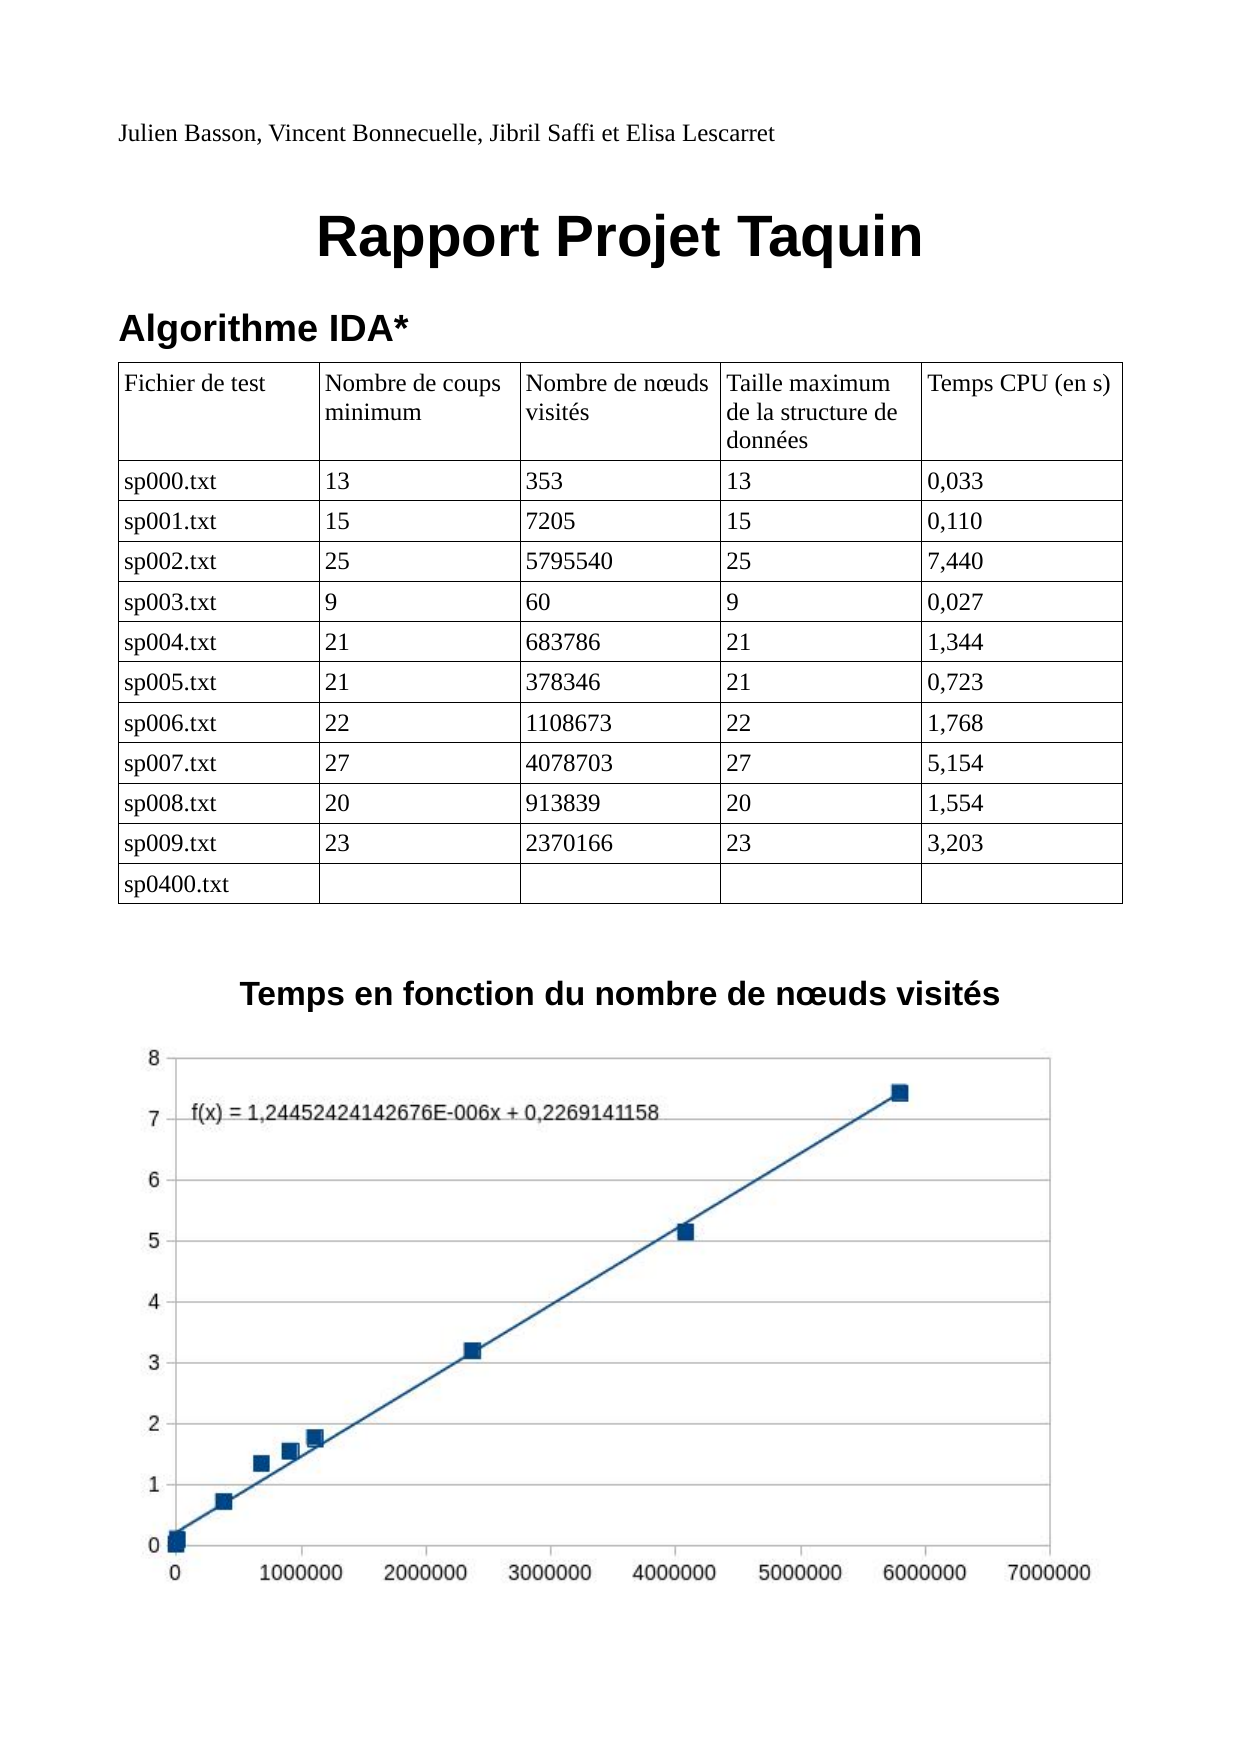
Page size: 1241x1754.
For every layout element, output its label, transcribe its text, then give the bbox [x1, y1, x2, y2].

title Rapport Projet Taquin [118, 201, 1122, 268]
table_cell 13 [721, 461, 921, 500]
table_header Temps CPU (en s) [922, 363, 1122, 460]
table_cell 5795540 [521, 542, 720, 581]
table_header Nombre de nœuds visités [521, 363, 720, 460]
table_cell sp005.txt [119, 662, 319, 702]
table_cell 0,027 [922, 582, 1122, 621]
table_cell 27 [721, 743, 921, 782]
table_cell sp000.txt [119, 461, 319, 500]
table_cell 683786 [521, 622, 720, 661]
table_cell 1,768 [922, 703, 1122, 742]
table_cell 22 [320, 703, 520, 742]
subtitle Algorithme IDA* [118, 306, 1122, 349]
table_cell 60 [521, 582, 720, 621]
table_cell 23 [320, 824, 520, 863]
table_cell [721, 864, 921, 903]
table_cell 27 [320, 743, 520, 782]
table_cell sp006.txt [119, 703, 319, 742]
table_cell 0,110 [922, 501, 1122, 541]
table_cell sp001.txt [119, 501, 319, 541]
table_cell 9 [320, 582, 520, 621]
table_cell 22 [721, 703, 921, 742]
table_cell 20 [721, 784, 921, 823]
table_cell 9 [721, 582, 921, 621]
table_cell 378346 [521, 662, 720, 702]
table_cell [922, 864, 1122, 903]
subtitle Temps en fonction du nombre de nœuds visités [118, 973, 1122, 1012]
table_cell 25 [320, 542, 520, 581]
table_cell 13 [320, 461, 520, 500]
table_cell sp007.txt [119, 743, 319, 782]
table_cell sp008.txt [119, 784, 319, 823]
table_cell 0,033 [922, 461, 1122, 500]
table_cell [521, 864, 720, 903]
table_cell 1108673 [521, 703, 720, 742]
table_cell 21 [721, 622, 921, 661]
table_cell [320, 864, 520, 903]
table_cell sp0400.txt [119, 864, 319, 903]
table_cell 3,203 [922, 824, 1122, 863]
table_cell sp009.txt [119, 824, 319, 863]
table_cell 353 [521, 461, 720, 500]
picture [129, 1036, 1111, 1597]
table_cell sp002.txt [119, 542, 319, 581]
table_cell 21 [320, 622, 520, 661]
table_cell 21 [721, 662, 921, 702]
table_cell 0,723 [922, 662, 1122, 702]
table_cell 7,440 [922, 542, 1122, 581]
table_cell 20 [320, 784, 520, 823]
table_header Nombre de coups minimum [320, 363, 520, 460]
table_cell 25 [721, 542, 921, 581]
table_cell sp003.txt [119, 582, 319, 621]
table_cell 4078703 [521, 743, 720, 782]
table_header Fichier de test [119, 363, 319, 460]
table_cell 913839 [521, 784, 720, 823]
table_cell 7205 [521, 501, 720, 541]
table_cell 1,554 [922, 784, 1122, 823]
table_cell 2370166 [521, 824, 720, 863]
table_cell sp004.txt [119, 622, 319, 661]
table_cell 21 [320, 662, 520, 702]
table_cell 1,344 [922, 622, 1122, 661]
table_cell 15 [320, 501, 520, 541]
table_header Taille maximum de la structure de données [721, 363, 921, 460]
table_cell 5,154 [922, 743, 1122, 782]
table_cell 15 [721, 501, 921, 541]
table_cell 23 [721, 824, 921, 863]
